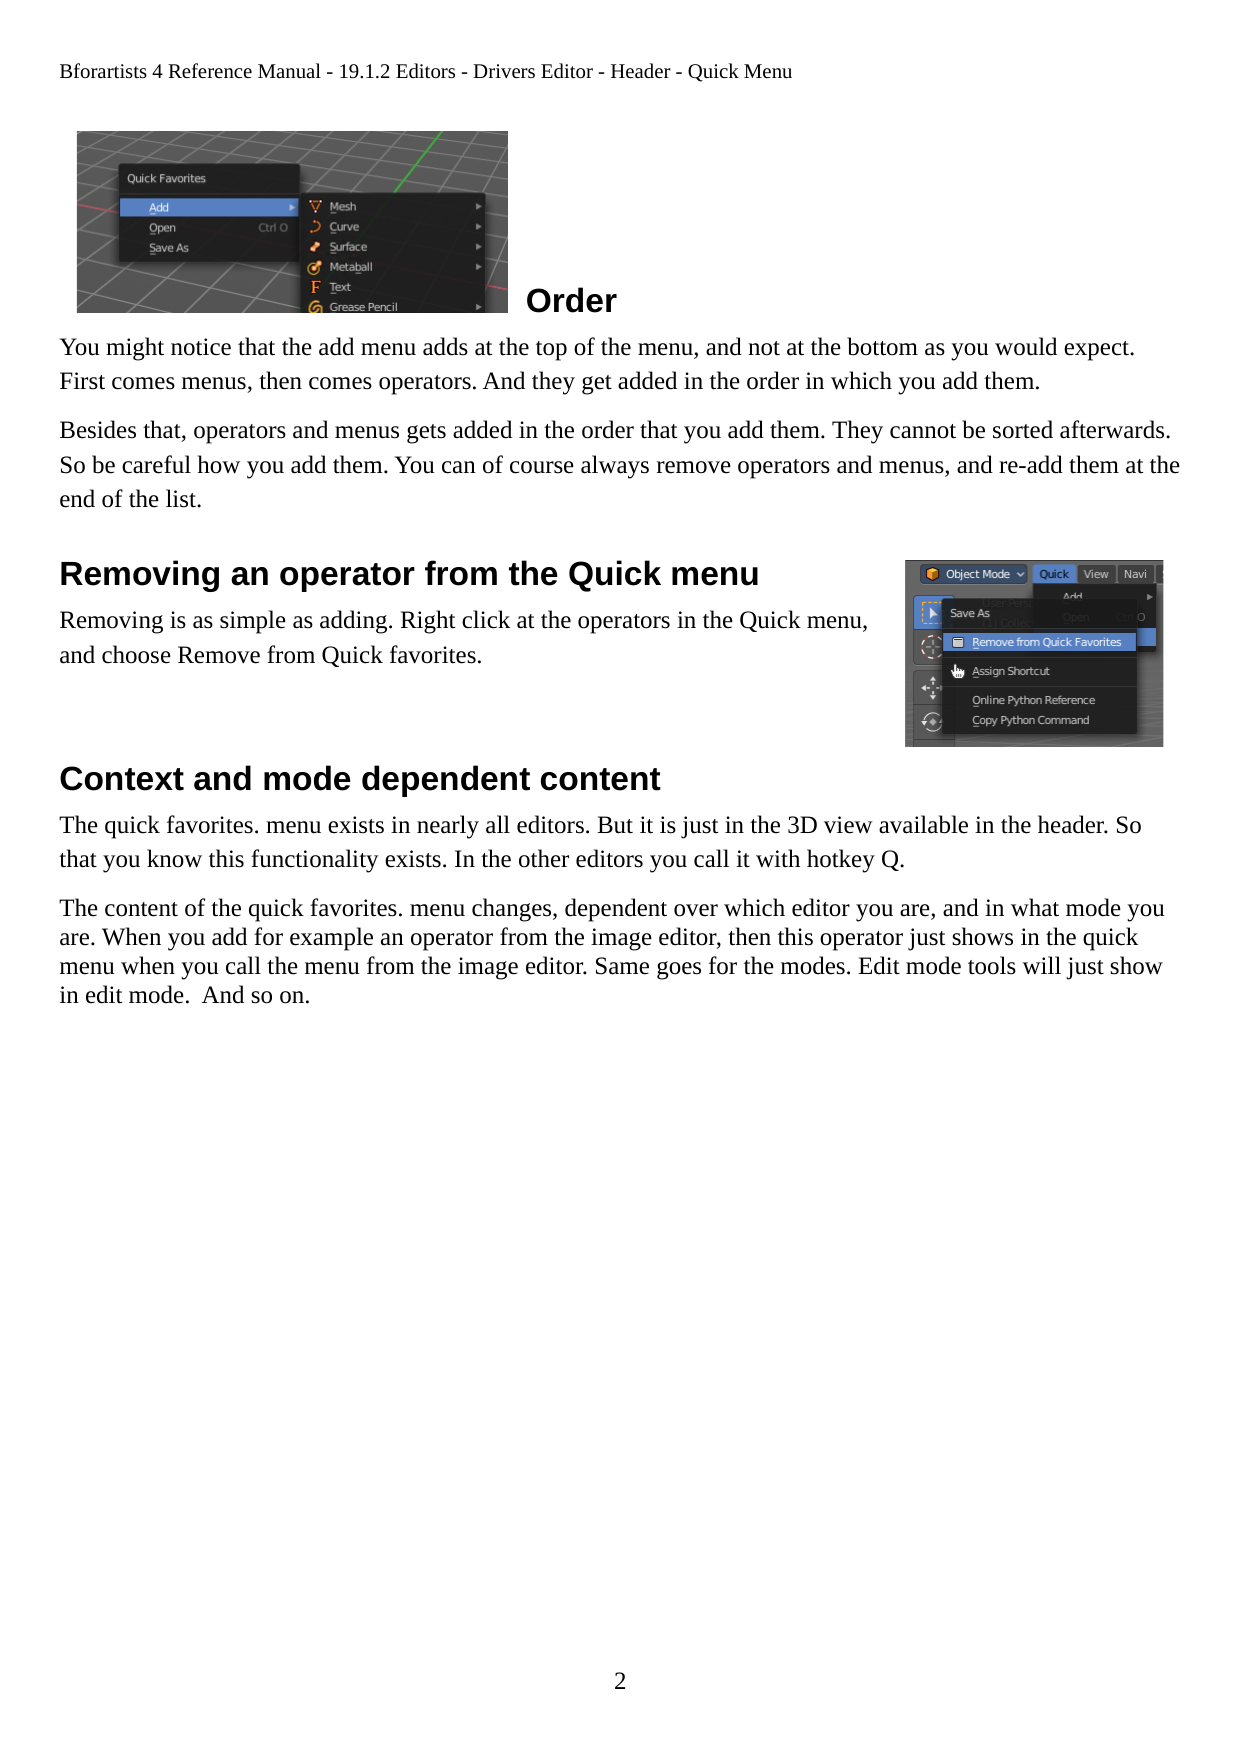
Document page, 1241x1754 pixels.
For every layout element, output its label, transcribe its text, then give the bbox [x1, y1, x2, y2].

text The content of the quick favorites. menu changes, dependent over which editor you are, and in what mode you are. When you add for example an operator from the image editor, then this operator just shows in the quick menu when you call the menu from the image editor. Same goes for the modes. Edit mode tools will just show in edit mode. And so on. [59, 893, 1181, 1008]
subtitle Order [59, 281, 1181, 319]
text Besides that, operators and menus gets added in the order that you add them. They cannot be sorted afterwards. So be careful how you add them. You can of course always remove operators and menus, and re-add them at the end of the list. [59, 415, 1181, 513]
subtitle Context and mode dependent content [59, 759, 1181, 797]
picture [905, 560, 1164, 747]
text The quick favorites. menu exists in nearly all editors. But it is just in the 3D view available in the header. So that you know this functionality exists. In the other editors you call it with hotkey Q. [59, 810, 1181, 873]
subtitle Removing an operator from the Quick menu [59, 554, 1181, 593]
text Removing is as simple as adding. Right click at the operators in the Quick menu, and choose Remove from Quick favorites. [59, 605, 905, 668]
picture [76, 131, 508, 313]
text You might notice that the add menu adds at the top of the menu, and not at the bottom as you would expect. First comes menus, then comes operators. And they get added in the order in which you add them. [59, 332, 1181, 395]
